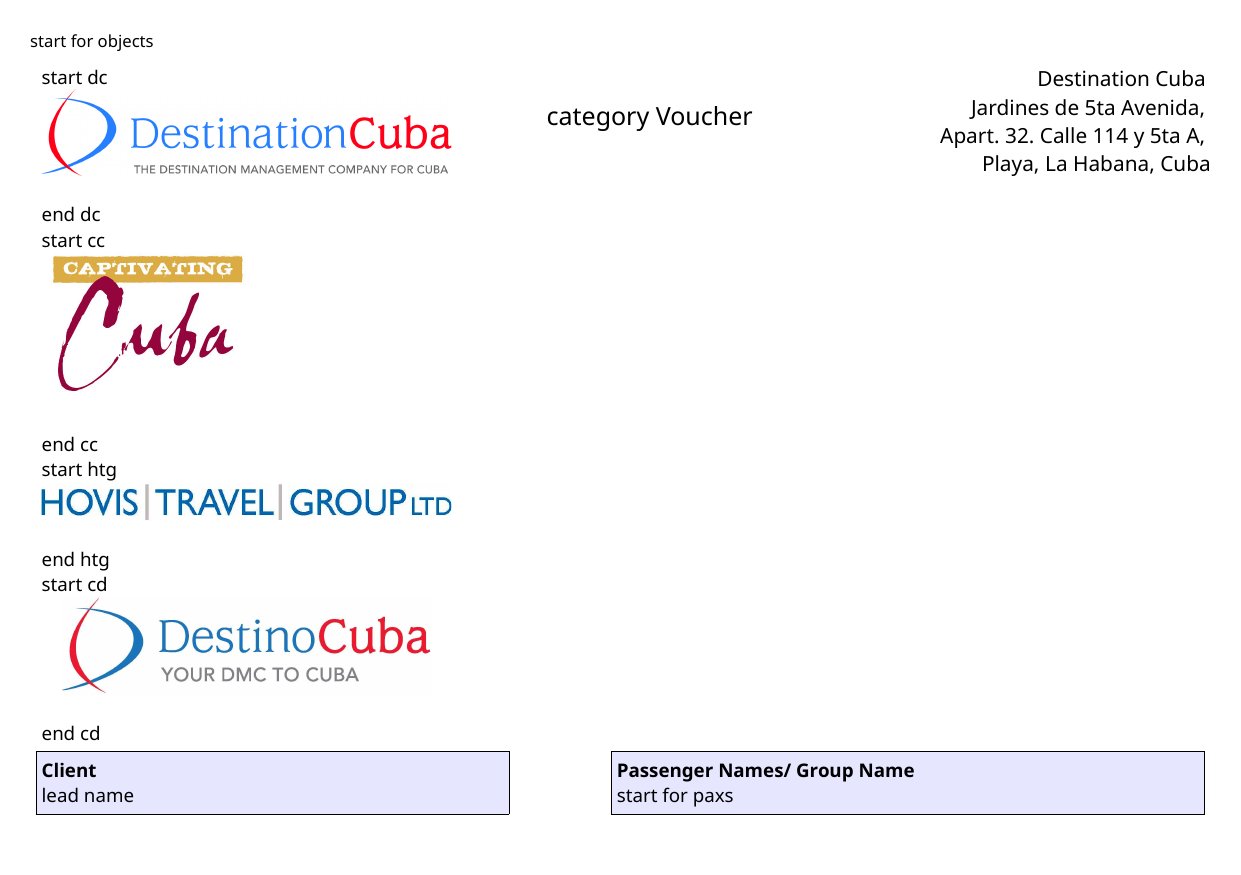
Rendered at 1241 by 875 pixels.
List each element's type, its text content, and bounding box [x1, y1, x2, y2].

text start for objects [30, 30, 1210, 53]
table_header Please give this voucher to the supplier in order to receive the services you have booked. Thank you ALL SERVICES BOOKED AND PAID THROUGH CAPTIVATING CUBA, LTD ONLY VALID FOR THE SERVICES STATED. ANY EXTRAS TO BE SETTLED BY THE CLIENT DIRECT Clients / Hotels / Suppliers: If you have any problems with this document please contact: Captivating Cuba Ltd. Office Telephones: (+53 7) 204 42 51 / 52; For Emergencies, call: (+53) 5280 5586; 5280 6286 [30, 53, 1210, 252]
table_header Client lead name [37, 752, 509, 814]
table_header Passenger Names/ Group Name start for paxs [612, 752, 1204, 814]
picture [62, 597, 431, 695]
table_header [510, 751, 611, 814]
table_header Destination Cuba Jardines de 5ta Avenida, Apart. 32. Calle 114 y 5ta A, Playa, La Habana, Cuba [842, 59, 1210, 751]
table_header end cc start htg end htg start cd end cd [36, 253, 457, 751]
table_header Please give this voucher to the supplier in order to receive the services you have booked. Thank you ALL SERVICES BOOKED AND PAID THROUGH CAPTIVATING CUBA, LTD ONLY VALID FOR THE SERVICES STATED. ANY EXTRAS TO BE SETTLED BY THE CLIENT DIRECT Clients / Hotels / Suppliers: If you have any problems with this document please contact: Captivating Cuba Ltd. Office Telephones: (+53 7) 204 42 51 / 52; For Emergencies, call: (+53) 5280 5586; 5280 6286 [30, 253, 1210, 820]
table_header start dc end dc start cc [36, 59, 457, 252]
picture [41, 482, 452, 521]
picture [41, 89, 452, 176]
picture [41, 252, 254, 394]
table_header category Voucher [457, 59, 842, 751]
